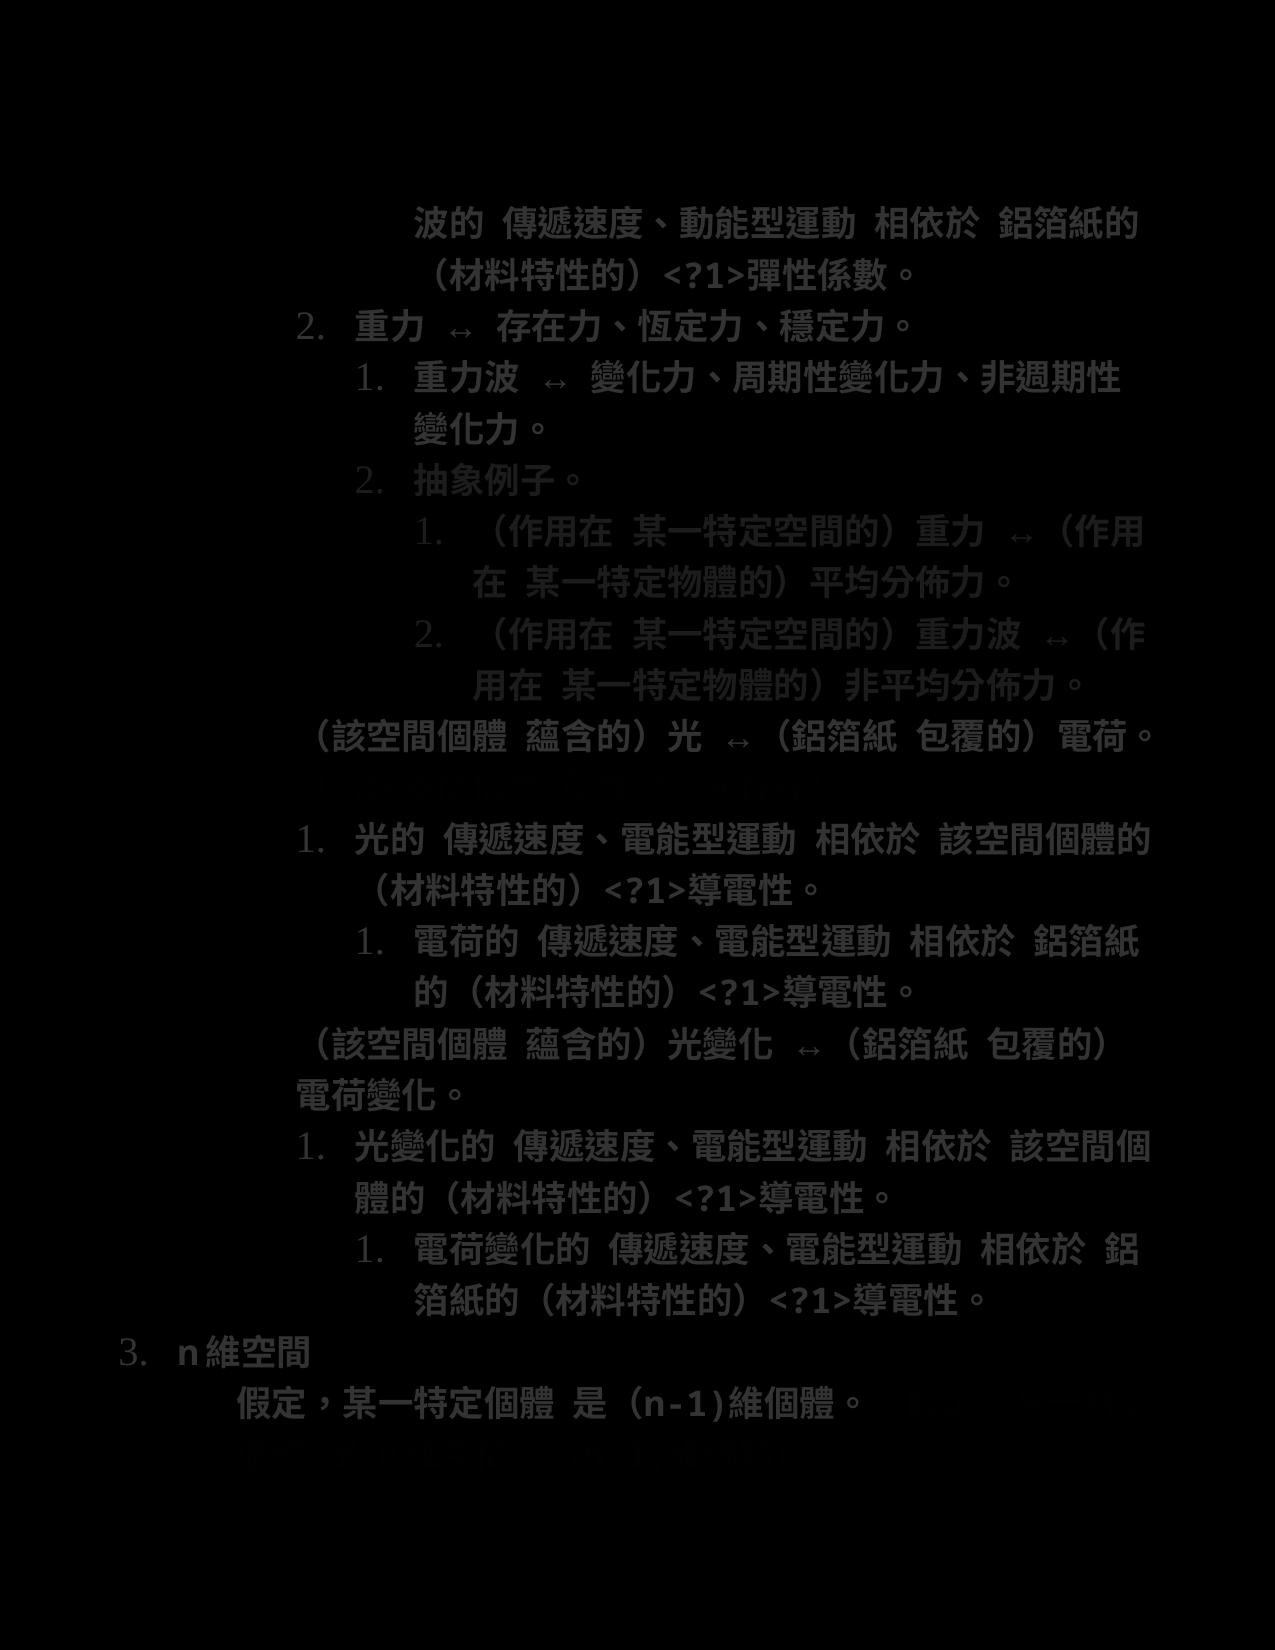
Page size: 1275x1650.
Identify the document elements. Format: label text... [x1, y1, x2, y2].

list 電荷變化的 傳遞速度、電能型運動 相依於 鋁箔紙的（材料特性的）<?1>導電性。 [354, 1221, 1157, 1324]
list 波的 傳遞速度、動能型運動 相依於 鋁箔紙的（材料特性的）<?1>彈性係數。（力變化） [354, 196, 1157, 298]
list 重力波 ↔ 變化力、周期性變化力、非週期性變化力。 [354, 350, 1157, 452]
list （作用在 某一特定空間的）重力 ↔（作用在 某一特定物體的）平均分佈力。 [413, 503, 1157, 606]
list （該空間個體 蘊含的）光 ↔（鋁箔紙 包覆的）電荷。（（該空間個體 蘊含的）光存在） [236, 708, 1157, 811]
list 假定，某一特定個體 是（n-1)維個體。（假定，某一特定個體 是 n維空間的（n-1)維個體） [177, 1375, 1157, 1478]
list 抽象例子。 [354, 452, 1157, 503]
list 光變化的 傳遞速度、電能型運動 相依於 該空間個體的（材料特性的）<?1>導電性。 [295, 1119, 1157, 1221]
list （作用在 某一特定空間的）重力波 ↔（作用在 某一特定物體的）非平均分佈力。 [413, 606, 1157, 708]
list 光的 傳遞速度、電能型運動 相依於 該空間個體的（材料特性的）<?1>導電性。 [295, 811, 1157, 913]
list 電荷的 傳遞速度、電能型運動 相依於 鋁箔紙的（材料特性的）<?1>導電性。 [354, 913, 1157, 1016]
list 重力 ↔ 存在力、恆定力、穩定力。 [295, 298, 1157, 350]
list n維空間 [118, 1324, 1157, 1375]
list （該空間個體 蘊含的）光變化 ↔（鋁箔紙 包覆的）電荷變化。（電荷變化 不是 電流）（電荷變化 是 電荷（本身）變化） [236, 1016, 1157, 1119]
